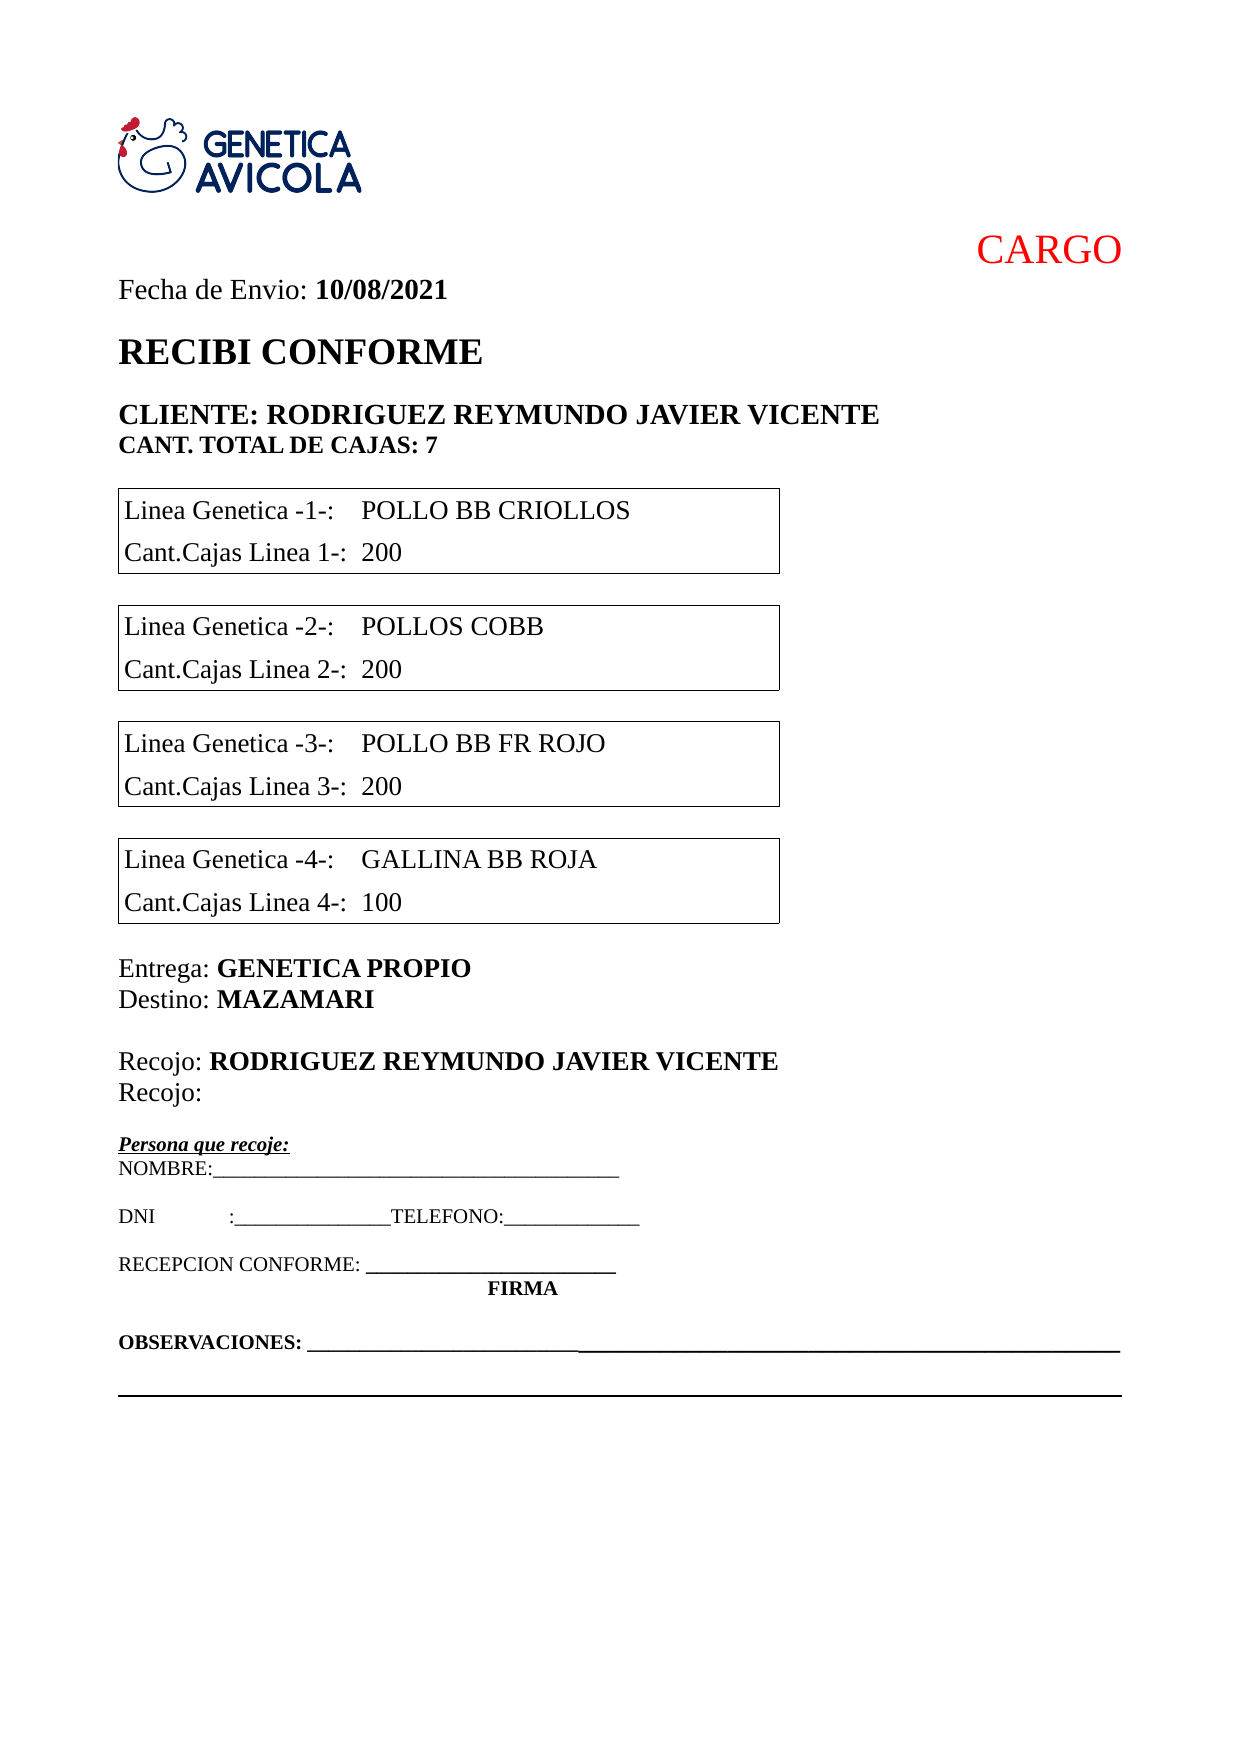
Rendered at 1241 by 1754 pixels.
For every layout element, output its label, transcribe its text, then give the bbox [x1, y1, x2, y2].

text NOMBRE:_______________________________________ [118, 1156, 1122, 1180]
text CLIENTE: RODRIGUEZ REYMUNDO JAVIER VICENTE [118, 397, 1122, 431]
text Entrega: GENETICA PROPIO [118, 952, 1122, 983]
table_cell Linea Genetica -3-: [119, 722, 356, 764]
table_cell POLLOS COBB [356, 606, 779, 647]
table_cell 200 [356, 764, 779, 806]
table_cell Cant.Cajas Linea 1-: [119, 531, 356, 573]
text CARGO [118, 224, 1122, 272]
text DNI :_______________TELEFONO:_____________ [118, 1204, 1122, 1228]
table_cell Cant.Cajas Linea 4-: [119, 880, 356, 923]
text CANT. TOTAL DE CAJAS: 7 [118, 431, 1122, 459]
text Destino: MAZAMARI [118, 983, 1122, 1014]
text OBSERVACIONES: __________________________________________________________________ [118, 1324, 1122, 1355]
table_cell POLLO BB FR ROJO [356, 722, 779, 764]
table_cell Cant.Cajas Linea 3-: [119, 764, 356, 806]
text RECIBI CONFORME [118, 330, 1122, 373]
table_cell 200 [356, 531, 779, 573]
table_cell Linea Genetica -4-: [119, 839, 356, 880]
table_cell [356, 574, 779, 604]
text Recojo: RODRIGUEZ REYMUNDO JAVIER VICENTE [118, 1045, 1122, 1076]
table_cell Linea Genetica -2-: [119, 606, 356, 647]
table_cell 200 [356, 647, 779, 690]
table_cell GALLINA BB ROJA [356, 839, 779, 880]
table_cell [118, 807, 356, 838]
table_cell [118, 574, 356, 604]
text Fecha de Envio: 10/08/2021 [118, 272, 1122, 306]
text Recojo: [118, 1076, 1122, 1108]
picture [117, 117, 362, 193]
table_cell [118, 691, 356, 721]
table_cell [356, 807, 779, 838]
table_cell [356, 691, 779, 721]
text RECEPCION CONFORME: ________________________ [118, 1252, 1122, 1276]
text Persona que recoje: [118, 1132, 1122, 1156]
table_cell Cant.Cajas Linea 2-: [119, 647, 356, 690]
table_header Linea Genetica -1-: [119, 489, 356, 531]
table_header POLLO BB CRIOLLOS [356, 489, 779, 531]
table_cell 100 [356, 880, 779, 923]
text FIRMA [118, 1276, 1122, 1300]
